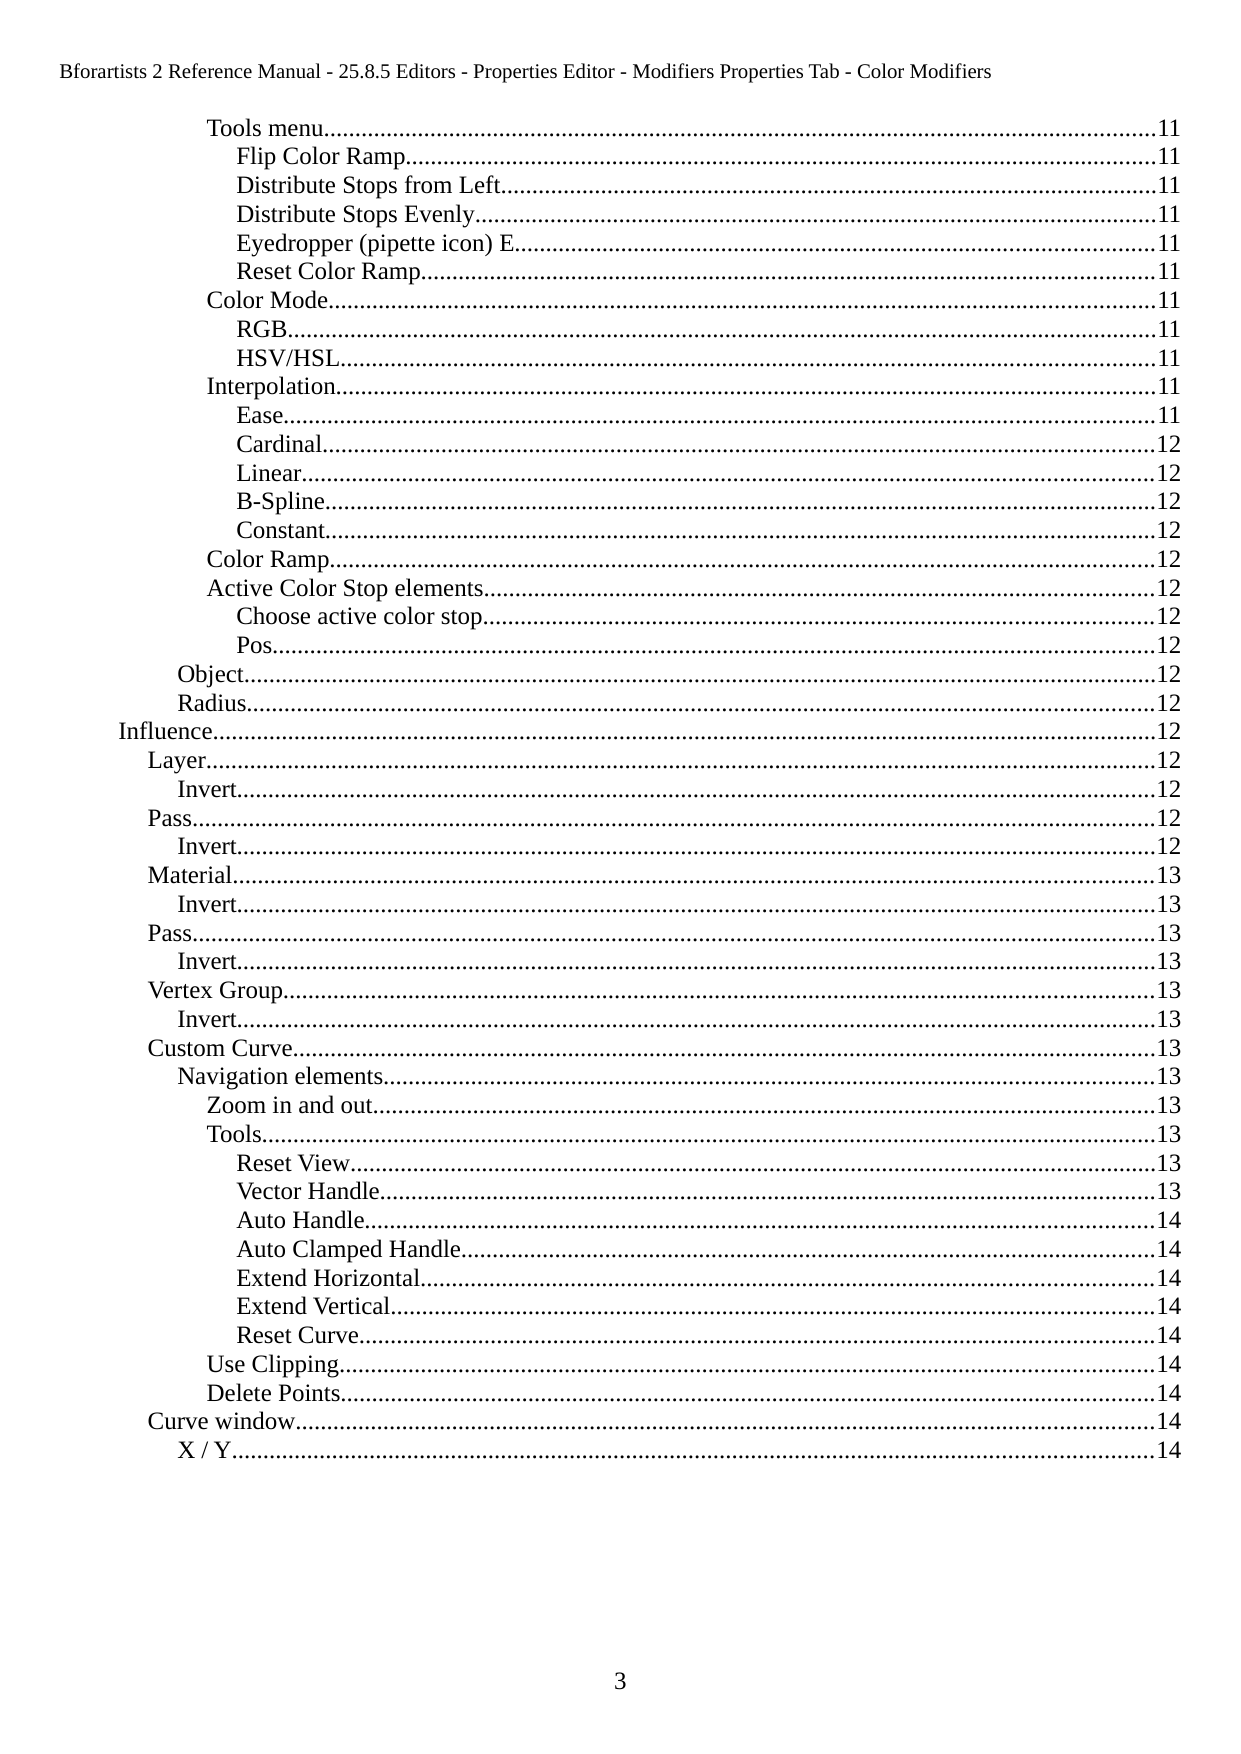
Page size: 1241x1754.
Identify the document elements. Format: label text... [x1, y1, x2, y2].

text Tools 13 [206, 1119, 1181, 1148]
text Pos 12 [236, 630, 1181, 659]
text RGB 11 [236, 314, 1181, 343]
text Constant 12 [236, 515, 1181, 544]
text Interpolation 11 [206, 371, 1181, 400]
text Distribute Stops Evenly 11 [236, 199, 1181, 228]
text Radius 12 [177, 688, 1181, 716]
text Curve window 14 [147, 1406, 1181, 1435]
text Flip Color Ramp 11 [236, 141, 1181, 170]
text Eyedropper (pipette icon) E 11 [236, 228, 1181, 256]
text Custom Curve 13 [147, 1033, 1181, 1061]
text Reset Color Ramp 11 [236, 256, 1181, 285]
text Extend Horizontal 14 [236, 1263, 1181, 1291]
text Invert 13 [177, 1004, 1181, 1033]
text X / Y 14 [177, 1435, 1181, 1464]
text Vertex Group 13 [147, 975, 1181, 1004]
text Pass 12 [147, 803, 1181, 831]
text Material 13 [147, 860, 1181, 889]
text Tools menu 11 [206, 113, 1181, 141]
text Use Clipping 14 [206, 1349, 1181, 1378]
text Extend Vertical 14 [236, 1291, 1181, 1320]
text Pass 13 [147, 918, 1181, 946]
text HSV/HSL 11 [236, 343, 1181, 371]
text Distribute Stops from Left 11 [236, 170, 1181, 199]
text Active Color Stop elements 12 [206, 573, 1181, 601]
text Navigation elements 13 [177, 1061, 1181, 1090]
text Invert 13 [177, 889, 1181, 918]
text Influence 12 [118, 716, 1181, 745]
text Invert 12 [177, 774, 1181, 803]
text Choose active color stop 12 [236, 601, 1181, 630]
text Invert 12 [177, 831, 1181, 860]
text Layer 12 [147, 745, 1181, 774]
text Delete Points 14 [206, 1378, 1181, 1406]
text Vector Handle 13 [236, 1176, 1181, 1205]
text B-Spline 12 [236, 486, 1181, 515]
text Zoom in and out 13 [206, 1090, 1181, 1119]
text Linear 12 [236, 458, 1181, 486]
text Color Ramp 12 [206, 544, 1181, 573]
text Ease 11 [236, 400, 1181, 429]
text Reset View 13 [236, 1148, 1181, 1176]
text Cardinal 12 [236, 429, 1181, 458]
text Color Mode 11 [206, 285, 1181, 314]
text Auto Handle 14 [236, 1205, 1181, 1234]
text Invert 13 [177, 946, 1181, 975]
text Object 12 [177, 659, 1181, 688]
text Auto Clamped Handle 14 [236, 1234, 1181, 1263]
text Reset Curve 14 [236, 1320, 1181, 1349]
